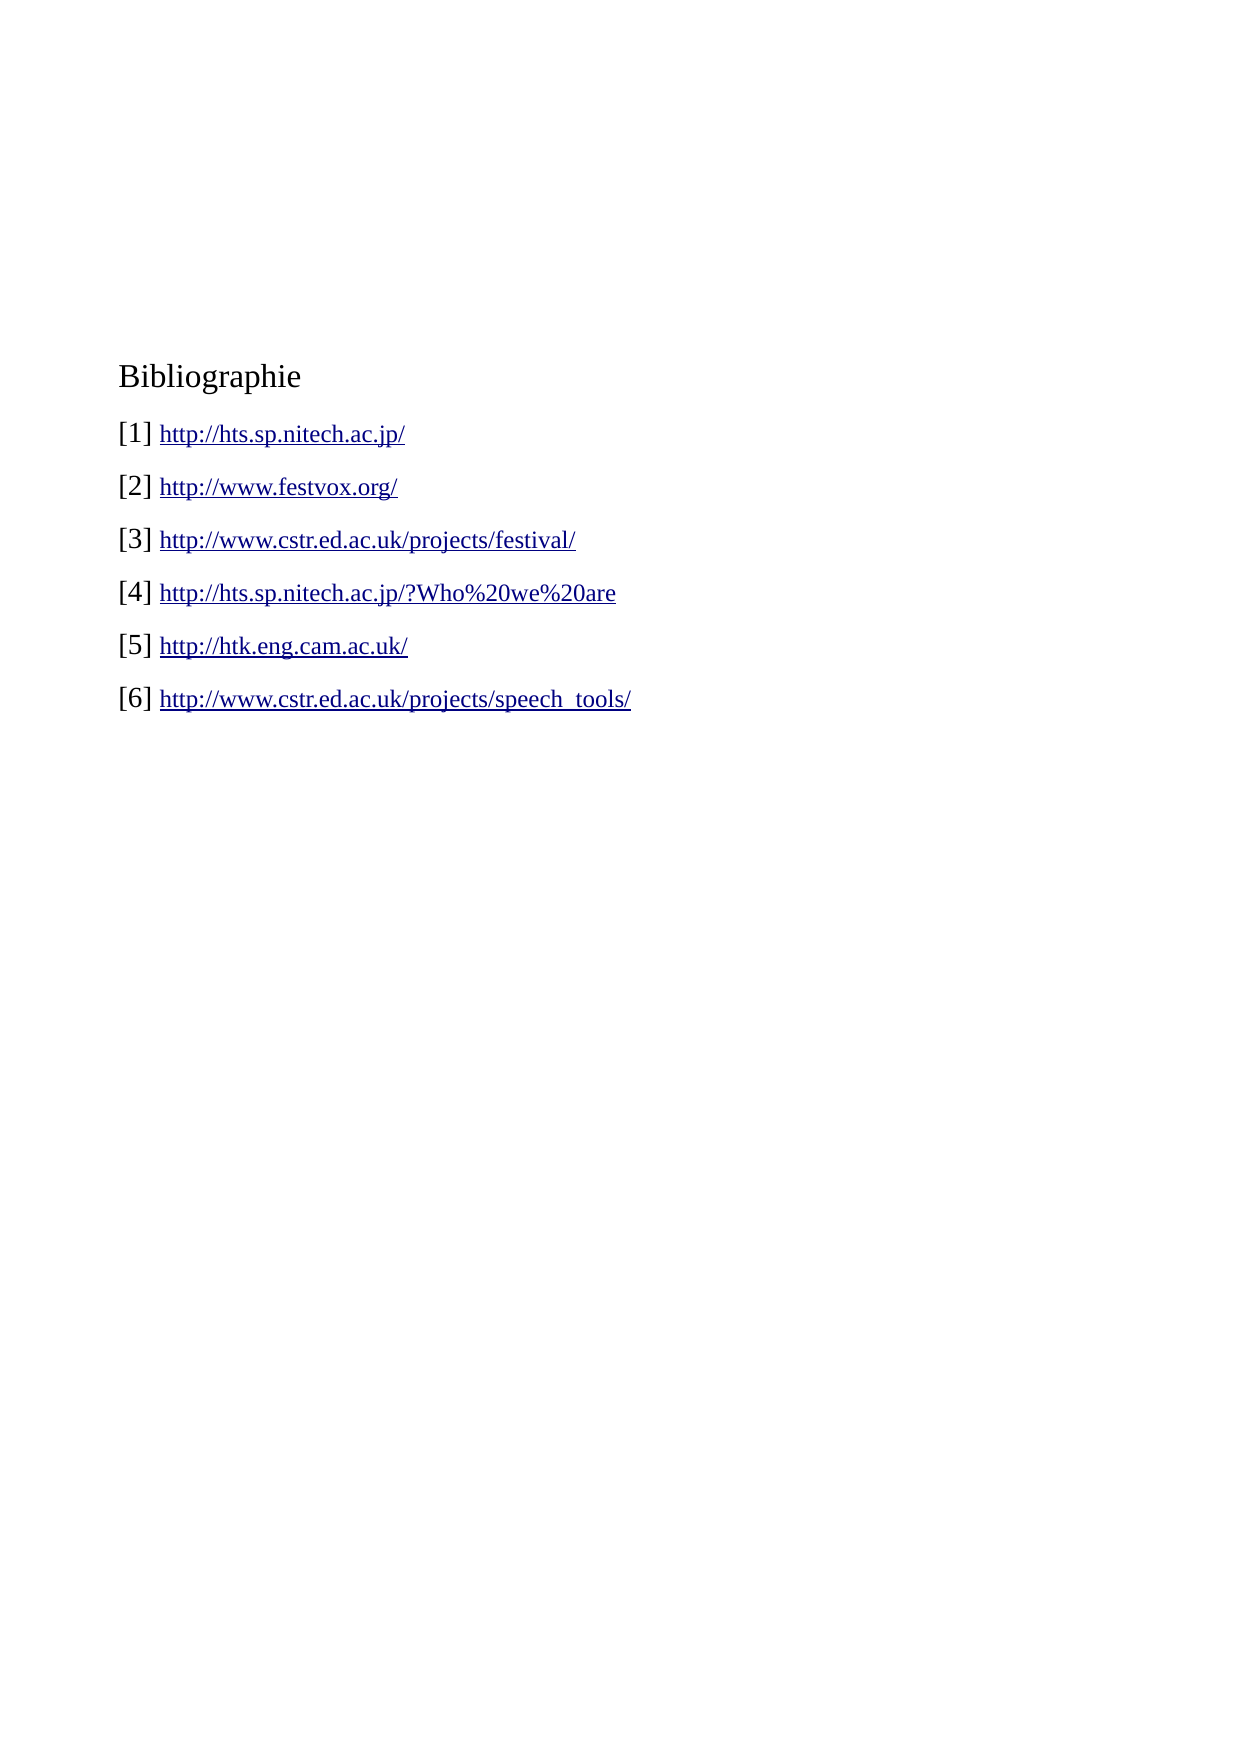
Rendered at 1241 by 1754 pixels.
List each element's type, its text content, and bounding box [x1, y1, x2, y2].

text [2] http://www.festvox.org/ [118, 468, 1122, 501]
text [4] http://hts.sp.nitech.ac.jp/?Who%20we%20are [118, 574, 1122, 608]
text Bibliographie [118, 356, 1122, 394]
text [6] http://www.cstr.ed.ac.uk/projects/speech_tools/ [118, 680, 1122, 714]
text [1] http://hts.sp.nitech.ac.jp/ [118, 415, 1122, 448]
text [5] http://htk.eng.cam.ac.uk/ [118, 627, 1122, 661]
text [3] http://www.cstr.ed.ac.uk/projects/festival/ [118, 521, 1122, 554]
